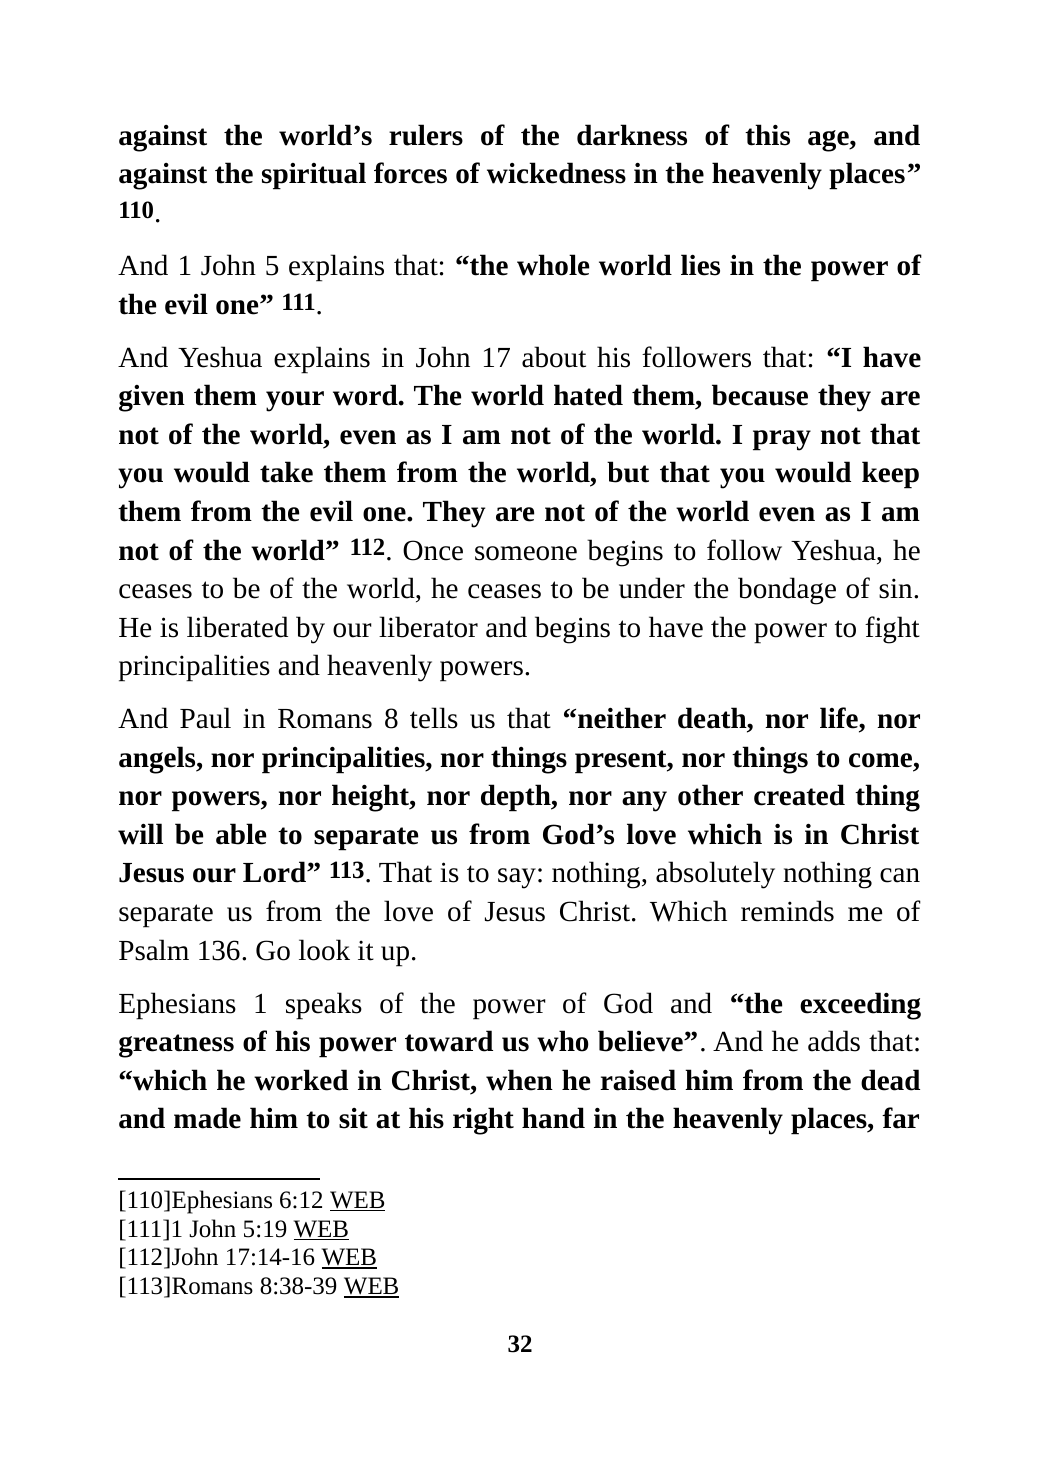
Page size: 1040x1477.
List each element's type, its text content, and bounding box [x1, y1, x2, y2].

text And Yeshua explains in John 17 about his followers that: “I have given them your word. The world hated them, because they are not of the world, even as I am not of the world. I pray not that you would take them from the world, but that you would keep them from the evil one. They are not of the world even as I am not of the world” . Once someone begins to follow Yeshua, he ceases to be of the world, he ceases to be under the bondage of sin. He is liberated by our liberator and begins to have the power to fight principalities and heavenly powers. [118, 340, 921, 682]
text Ephesians 1 speaks of the power of God and “the exceeding greatness of his power toward us who believe”. And he adds that: “which he worked in Christ, when he raised him from the dead and made him to sit at his right hand in the heavenly places, far [118, 986, 921, 1135]
text And Paul in Romans 8 tells us that “neither death, nor life, nor angels, nor principalities, nor things present, nor things to come, nor powers, nor height, nor depth, nor any other created thing will be able to separate us from God’s love which is in Christ Jesus our Lord” . That is to say: nothing, absolutely nothing can separate us from the love of Jesus Christ. Which reminds me of Psalm 136. Go look it up. [118, 701, 921, 966]
text John 17:14-16 WEB [118, 1242, 921, 1271]
text Romans 8:38-39 WEB [118, 1271, 921, 1300]
text And 1 John 5 explains that: “the whole world lies in the power of the evil one” . [118, 248, 921, 320]
text 1 John 5:19 WEB [118, 1214, 921, 1242]
text Ephesians 6:12 WEB [118, 1185, 921, 1214]
text against the world’s rulers of the darkness of this age, and against the spiritual forces of wickedness in the heavenly places” . [118, 118, 921, 229]
